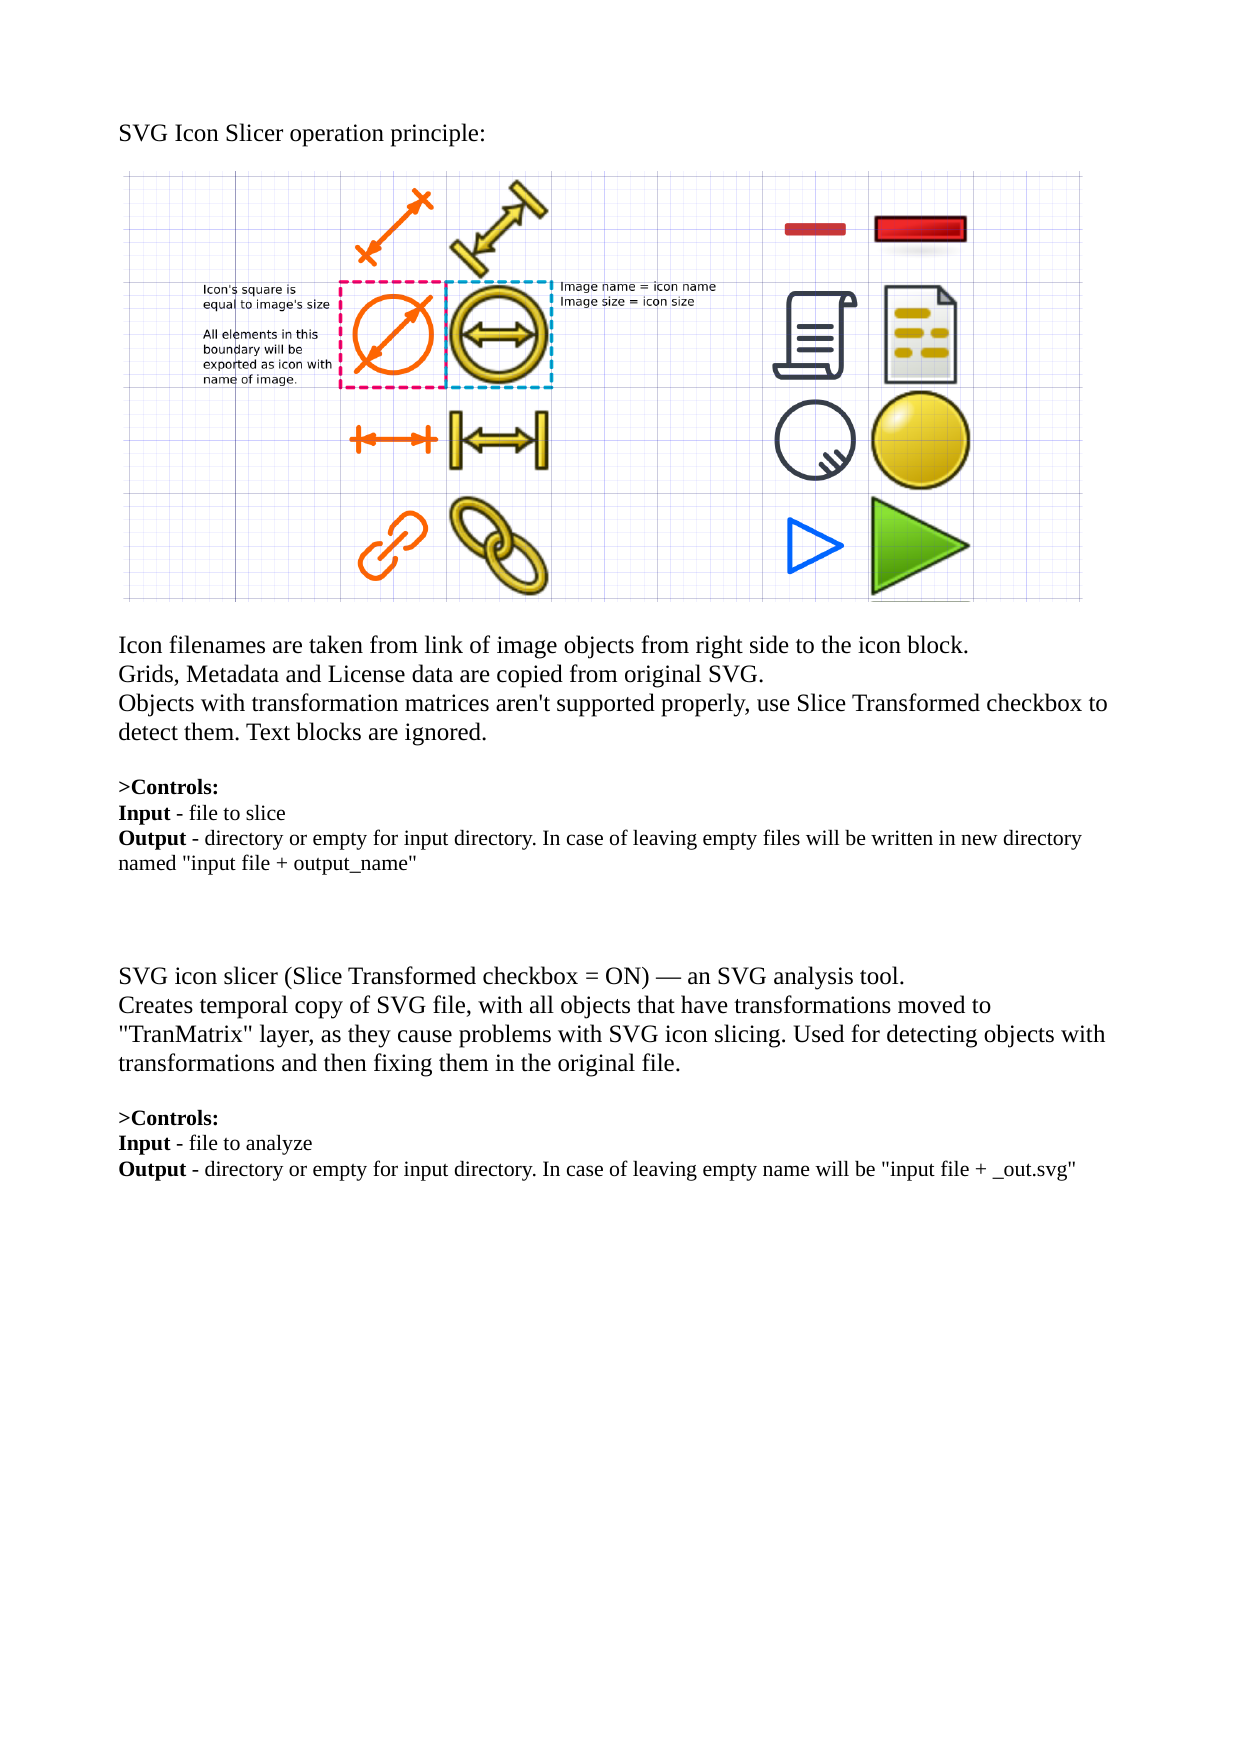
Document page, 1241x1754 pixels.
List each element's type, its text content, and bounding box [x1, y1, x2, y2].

text >Controls: [118, 1105, 1122, 1130]
text SVG icon slicer (Slice Transformed checkbox = ON) — an SVG analysis tool. [118, 961, 1122, 990]
text Output - directory or empty for input directory. In case of leaving empty name will be "input file + _out.svg" [118, 1156, 1122, 1181]
picture [123, 171, 1083, 602]
text Output - directory or empty for input directory. In case of leaving empty files will be written in new directory named "input file + output_name" [118, 825, 1122, 875]
text Grids, Metadata and License data are copied from original SVG. [118, 659, 1122, 688]
text SVG Icon Slicer operation principle: [118, 118, 1122, 147]
text Input - file to analyze [118, 1130, 1122, 1156]
text Objects with transformation matrices aren't supported properly, use Slice Transformed checkbox to detect them. Text blocks are ignored. [118, 688, 1122, 746]
text Creates temporal copy of SVG file, with all objects that have transformations moved to "TranMatrix" layer, as they cause problems with SVG icon slicing. Used for detecting objects with transformations and then fixing them in the original file. [118, 990, 1122, 1076]
text Icon filenames are taken from link of image objects from right side to the icon block. [118, 631, 1122, 659]
text Input - file to slice [118, 799, 1122, 825]
text >Controls: [118, 774, 1122, 799]
